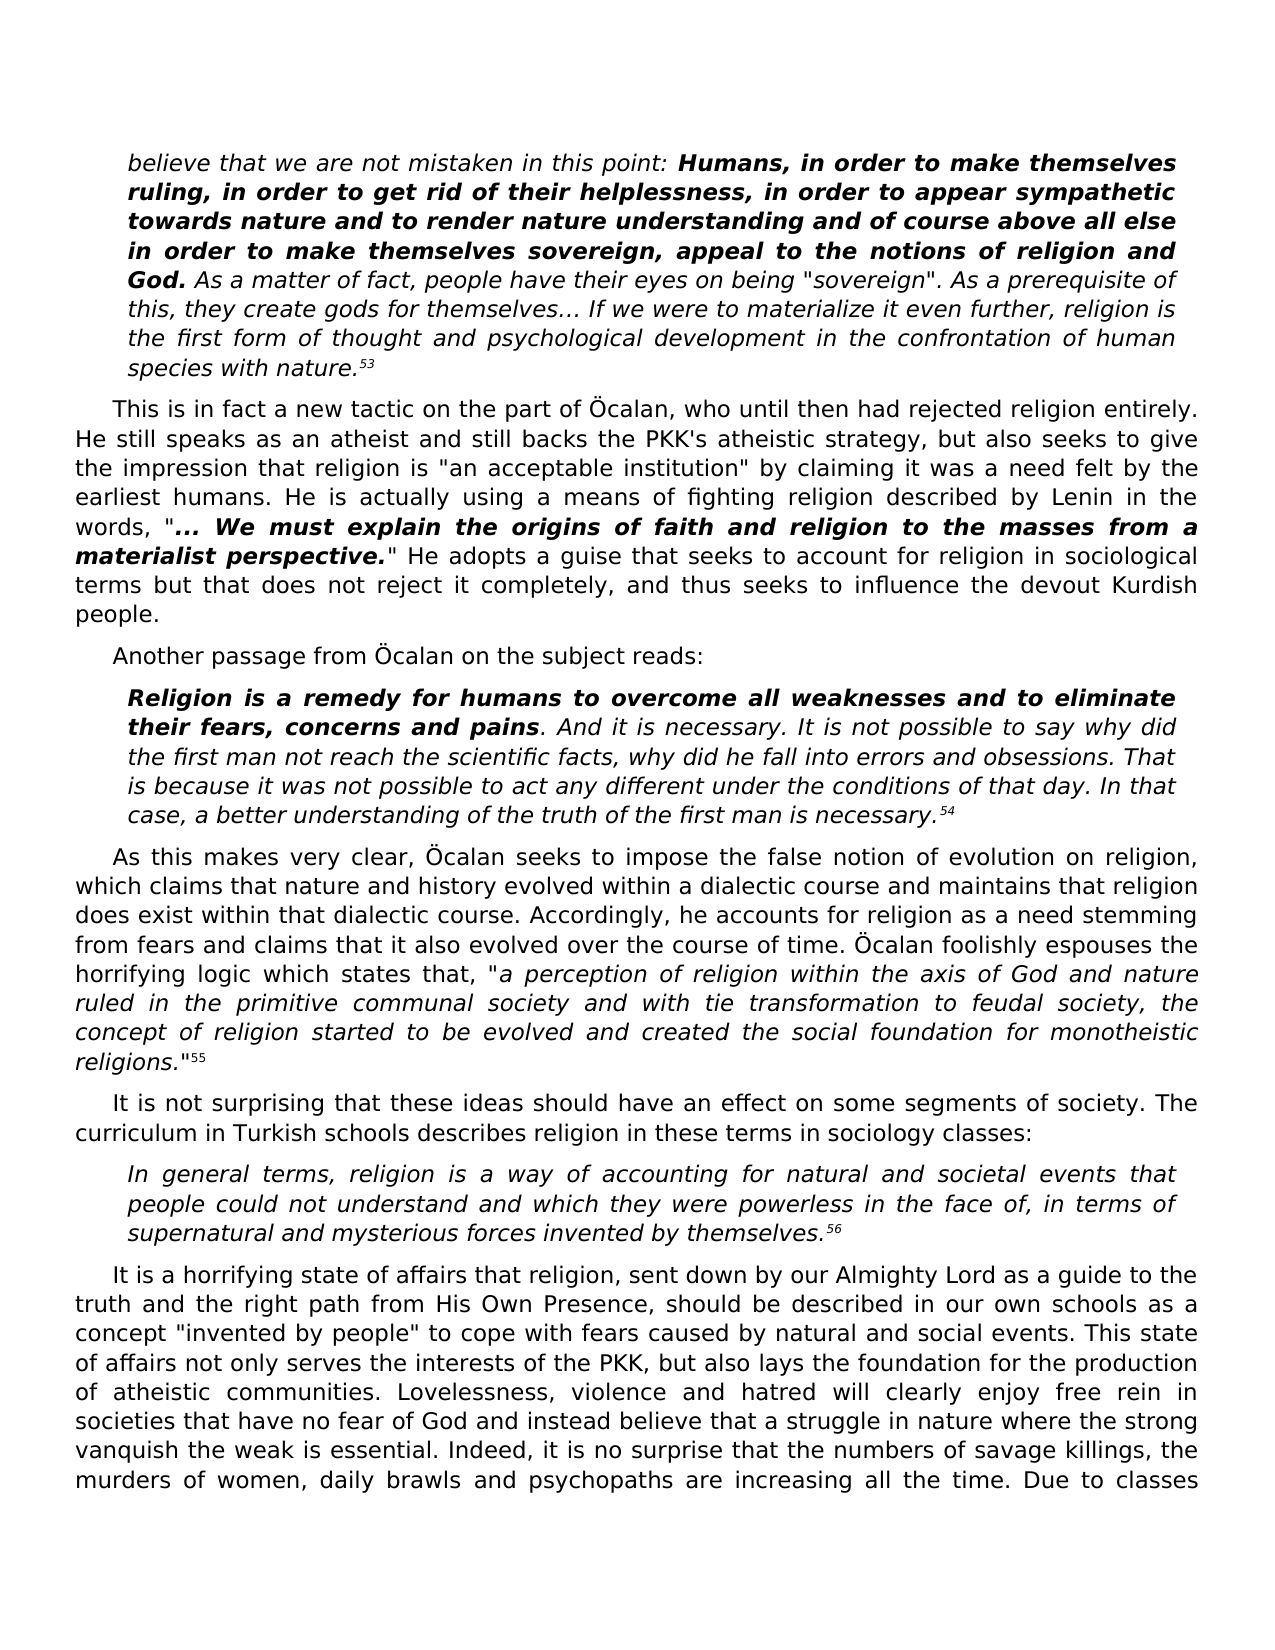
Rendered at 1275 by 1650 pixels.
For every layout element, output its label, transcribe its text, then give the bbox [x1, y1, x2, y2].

text It is not surprising that these ideas should have an effect on some segments of society. The curriculum in Turkish schools describes religion in these terms in sociology classes: [75, 1091, 1200, 1147]
text It is a horrifying state of affairs that religion, sent down by our Almighty Lord as a guide to the truth and the right path from His Own Presence, should be described in our own schools as a concept "invented by people" to cope with fears caused by natural and social events. This state of affairs not only serves the interests of the PKK, but also lays the foundation for the production of atheistic communities. Lovelessness, violence and hatred will clearly enjoy free rein in societies that have no fear of God and instead believe that a struggle in nature where the strong vanquish the weak is essential. Indeed, it is no surprise that the numbers of savage killings, the murders of women, daily brawls and psychopaths are increasing all the time. Due to classes [75, 1262, 1200, 1493]
text Another passage from Öcalan on the subject reads: [75, 643, 1200, 670]
text believe that we are not mistaken in this point: Humans, in order to make themselves ruling, in order to get rid of their helplessness, in order to appear sympathetic towards nature and to render nature understanding and of course above all else in order to make themselves sovereign, appeal to the notions of religion and God. As a matter of fact, people have their eyes on being "sovereign". As a prerequisite of this, they create gods for themselves… If we were to materialize it even further, religion is the first form of thought and psychological development in the confrontation of human species with nature.53 [127, 150, 1177, 382]
text As this makes very clear, Öcalan seeks to impose the false notion of evolution on religion, which claims that nature and history evolved within a dialectic course and maintains that religion does exist within that dialectic course. Accordingly, he accounts for religion as a need stemming from fears and claims that it also evolved over the course of time. Öcalan foolishly espouses the horrifying logic which states that, "a perception of religion within the axis of God and nature ruled in the primitive communal society and with tie transformation to feudal society, the concept of religion started to be evolved and created the social foundation for monotheistic religions."55 [75, 844, 1200, 1076]
text In general terms, religion is a way of accounting for natural and societal events that people could not understand and which they were powerless in the face of, in terms of supernatural and mysterious forces invented by themselves.56 [127, 1162, 1177, 1247]
text This is in fact a new tactic on the part of Öcalan, who until then had rejected religion entirely. He still speaks as an atheist and still backs the PKK's atheistic strategy, but also seeks to give the impression that religion is "an acceptable institution" by claiming it was a need felt by the earliest humans. He is actually using a means of fighting religion described by Lenin in the words, "... We must explain the origins of faith and religion to the masses from a materialist perspective." He adopts a guise that seeks to account for religion in sociological terms but that does not reject it completely, and thus seeks to influence the devout Kurdish people. [75, 397, 1200, 628]
text Religion is a remedy for humans to overcome all weaknesses and to eliminate their fears, concerns and pains. And it is necessary. It is not possible to say why did the first man not reach the scientific facts, why did he fall into errors and obsessions. That is because it was not possible to act any different under the conditions of that day. In that case, a better understanding of the truth of the first man is necessary.54 [127, 685, 1177, 829]
